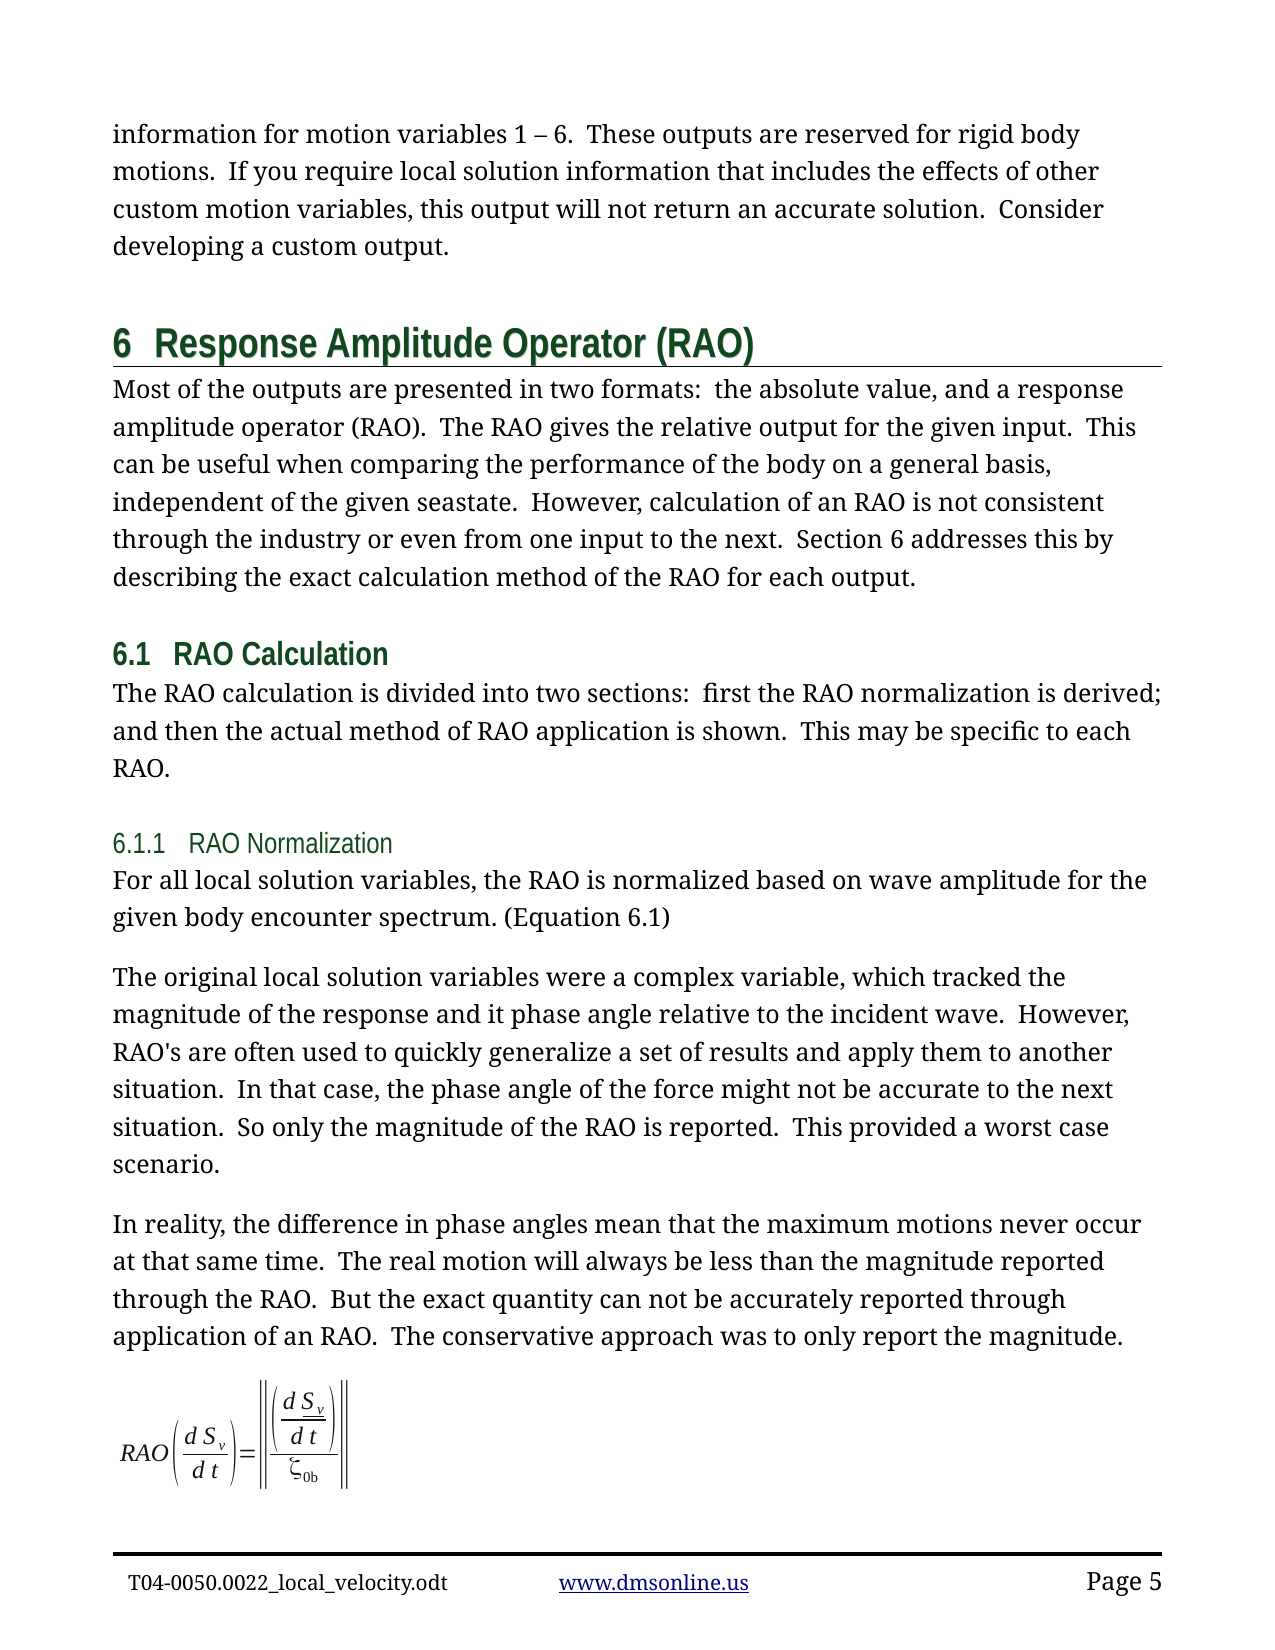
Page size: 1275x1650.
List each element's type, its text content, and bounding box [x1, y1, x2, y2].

subtitle Response Amplitude Operator (RAO) [112, 319, 1162, 367]
text In reality, the difference in phase angles mean that the maximum motions never occur at that same time. The real motion will always be less than the magnitude reported through the RAO. But the exact quantity can not be accurately reported through application of an RAO. The conservative approach was to only report the magnitude. [112, 1207, 1162, 1353]
text information for motion variables 1 – 6. These outputs are reserved for rigid body motions. If you require local solution information that includes the effects of other custom motion variables, this output will not return an accurate solution. Consider developing a custom output. [112, 117, 1162, 263]
text For all local solution variables, the RAO is normalized based on wave amplitude for the given body encounter spectrum. (Equation 6.1) [112, 862, 1162, 934]
text Most of the outputs are presented in two formats: the absolute value, and a response amplitude operator (RAO). The RAO gives the relative output for the given input. This can be useful when comparing the performance of the body on a general basis, independent of the given seastate. However, calculation of an RAO is not consistent through the industry or even from one input to the next. Section 6 addresses this by describing the exact calculation method of the RAO for each output. [112, 372, 1162, 593]
subtitle RAO Normalization [112, 826, 1162, 859]
text The original local solution variables were a complex variable, which tracked the magnitude of the response and it phase angle relative to the incident wave. However, RAO's are often used to quickly generalize a set of results and apply them to another situation. In that case, the phase angle of the force might not be accurate to the next situation. So only the magnitude of the RAO is reported. This provided a worst case scenario. [112, 960, 1162, 1181]
subtitle RAO Calculation [112, 634, 1162, 672]
text The RAO calculation is divided into two sections: first the RAO normalization is derived; and then the actual method of RAO application is shown. This may be specific to each RAO. [112, 676, 1162, 785]
